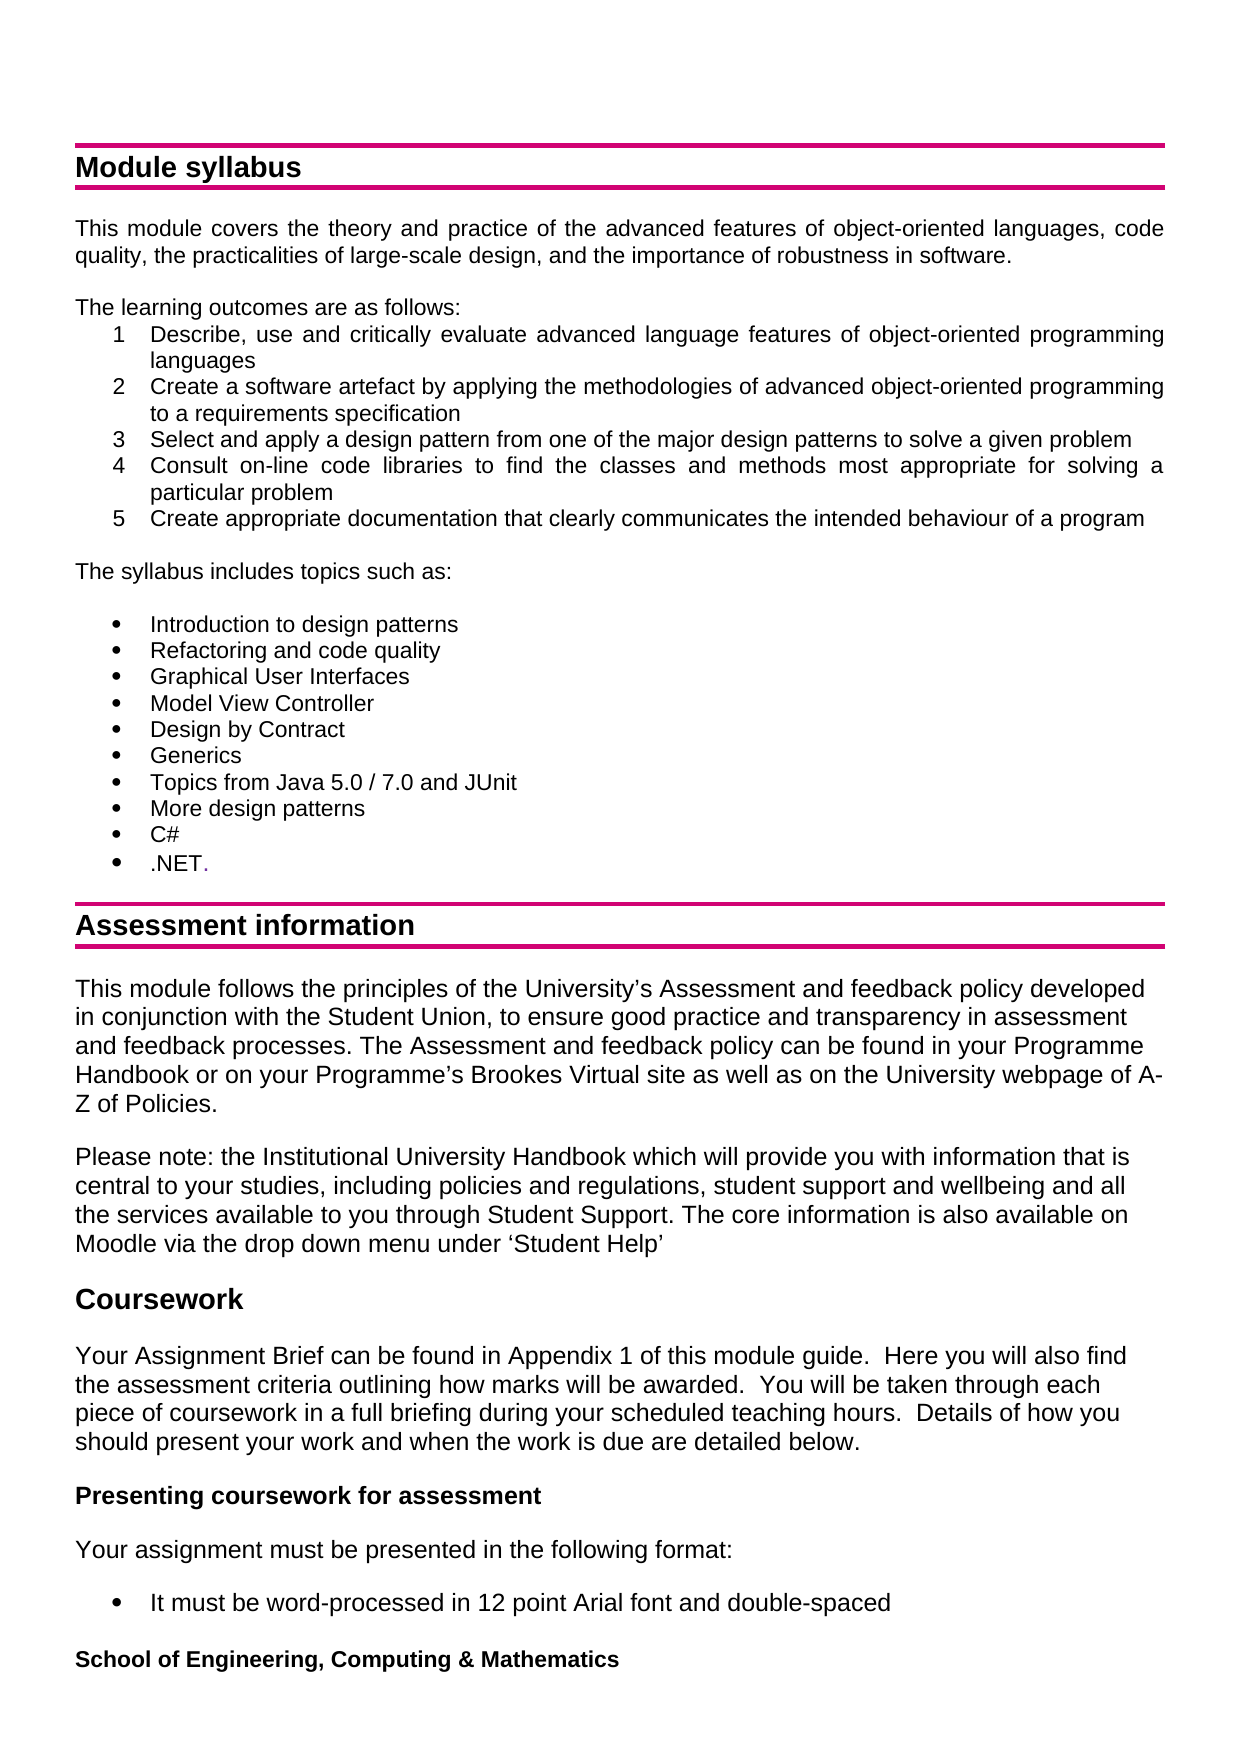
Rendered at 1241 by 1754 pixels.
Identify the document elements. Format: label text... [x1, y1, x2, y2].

text The syllabus includes topics such as: [75, 558, 1165, 584]
list Select and apply a design pattern from one of the major design patterns to solve a given problem [112, 426, 1165, 452]
subtitle Coursework [75, 1282, 1165, 1316]
list Model View Controller [112, 689, 1165, 716]
text The learning outcomes are as follows: [75, 294, 1165, 321]
list Create a software artefact by applying the methodologies of advanced object-oriented programming to a requirements specification [112, 373, 1165, 426]
list Refactoring and code quality [112, 637, 1165, 663]
list It must be word-processed in 12 point Arial font and double-spaced [112, 1588, 1165, 1617]
text Your Assignment Brief can be found in Appendix 1 of this module guide. Here you will also find the assessment criteria outlining how marks will be awarded. You will be taken through each piece of coursework in a full briefing during your scheduled teaching hours. Details of how you should present your work and when the work is due are detailed below. [75, 1341, 1165, 1456]
list Graphical User Interfaces [112, 663, 1165, 689]
list Topics from Java 5.0 / 7.0 and JUnit [112, 769, 1165, 795]
subtitle Assessment information [75, 906, 1165, 944]
list Consult on-line code libraries to find the classes and methods most appropriate for solving a particular problem [112, 452, 1165, 505]
text This module follows the principles of the University’s Assessment and feedback policy developed in conjunction with the Student Union, to ensure good practice and transparency in assessment and feedback processes. The Assessment and feedback policy can be found in your Programme Handbook or on your Programme’s Brookes Virtual site as well as on the University webpage of A-Z of Policies. [75, 974, 1165, 1117]
list C# [112, 821, 1165, 848]
text This module covers the theory and practice of the advanced features of object-oriented languages, code quality, the practicalities of large-scale design, and the importance of robustness in software. [75, 215, 1165, 268]
list Generics [112, 742, 1165, 769]
list Design by Contract [112, 716, 1165, 742]
list Describe, use and critically evaluate advanced language features of object-oriented programming languages [112, 321, 1165, 373]
subtitle Module syllabus [75, 148, 1165, 185]
list More design patterns [112, 795, 1165, 821]
list Introduction to design patterns [112, 611, 1165, 637]
text Your assignment must be presented in the following format: [75, 1535, 1165, 1563]
text Please note: the Institutional University Handbook which will provide you with information that is central to your studies, including policies and regulations, student support and wellbeing and all the services available to you through Student Support. The core information is also available on Moodle via the drop down menu under ‘Student Help’ [75, 1142, 1165, 1257]
list .NET. [112, 848, 1165, 877]
subtitle Presenting coursework for assessment [75, 1481, 1165, 1510]
list Create appropriate documentation that clearly communicates the intended behaviour of a program [112, 505, 1165, 531]
